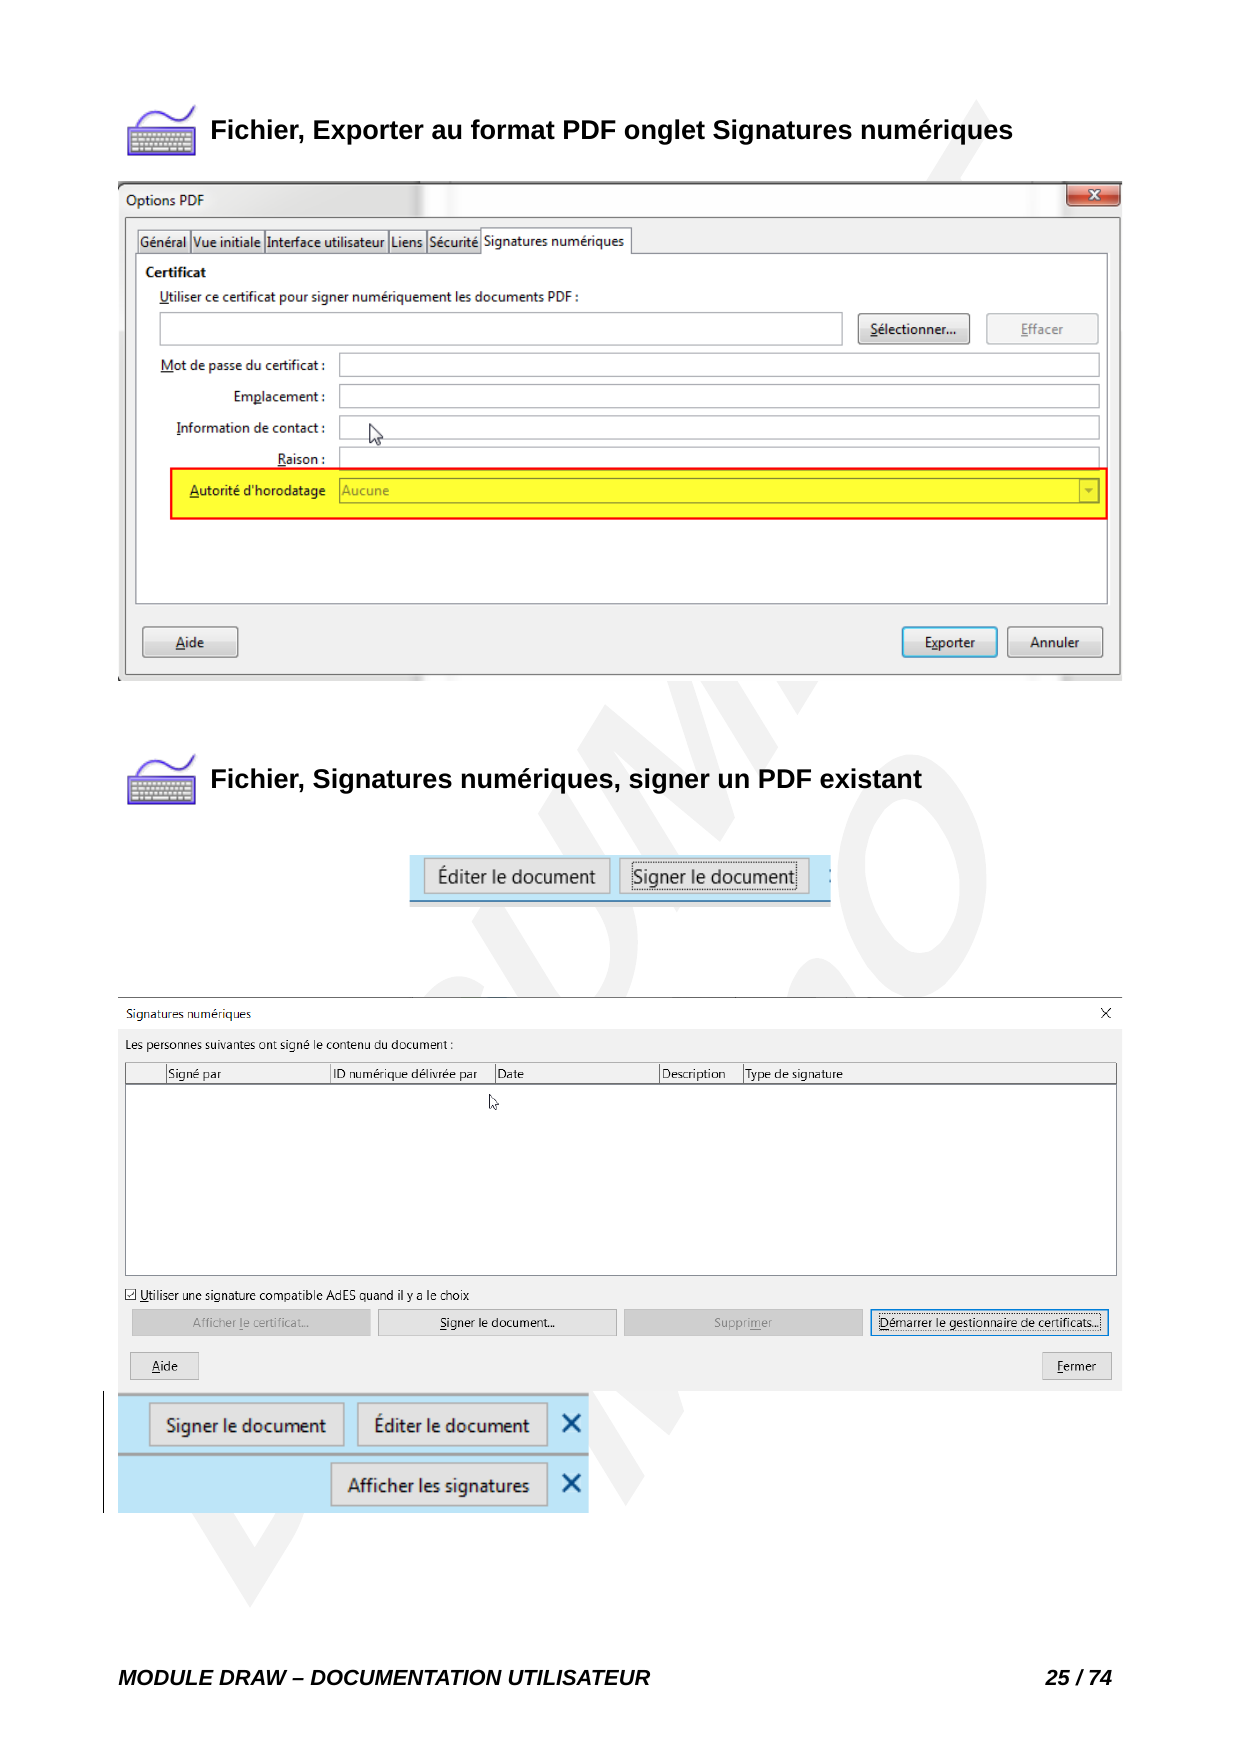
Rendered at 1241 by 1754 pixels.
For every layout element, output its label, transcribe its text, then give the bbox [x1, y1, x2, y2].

picture [409, 855, 831, 907]
picture [118, 997, 1123, 1513]
text Fichier, Exporter au format PDF onglet Signatures numériques [199, 115, 1122, 145]
picture [123, 743, 199, 819]
text Fichier, Signatures numériques, signer un PDF existant [199, 764, 1122, 794]
picture [123, 94, 199, 170]
picture [118, 181, 1123, 681]
